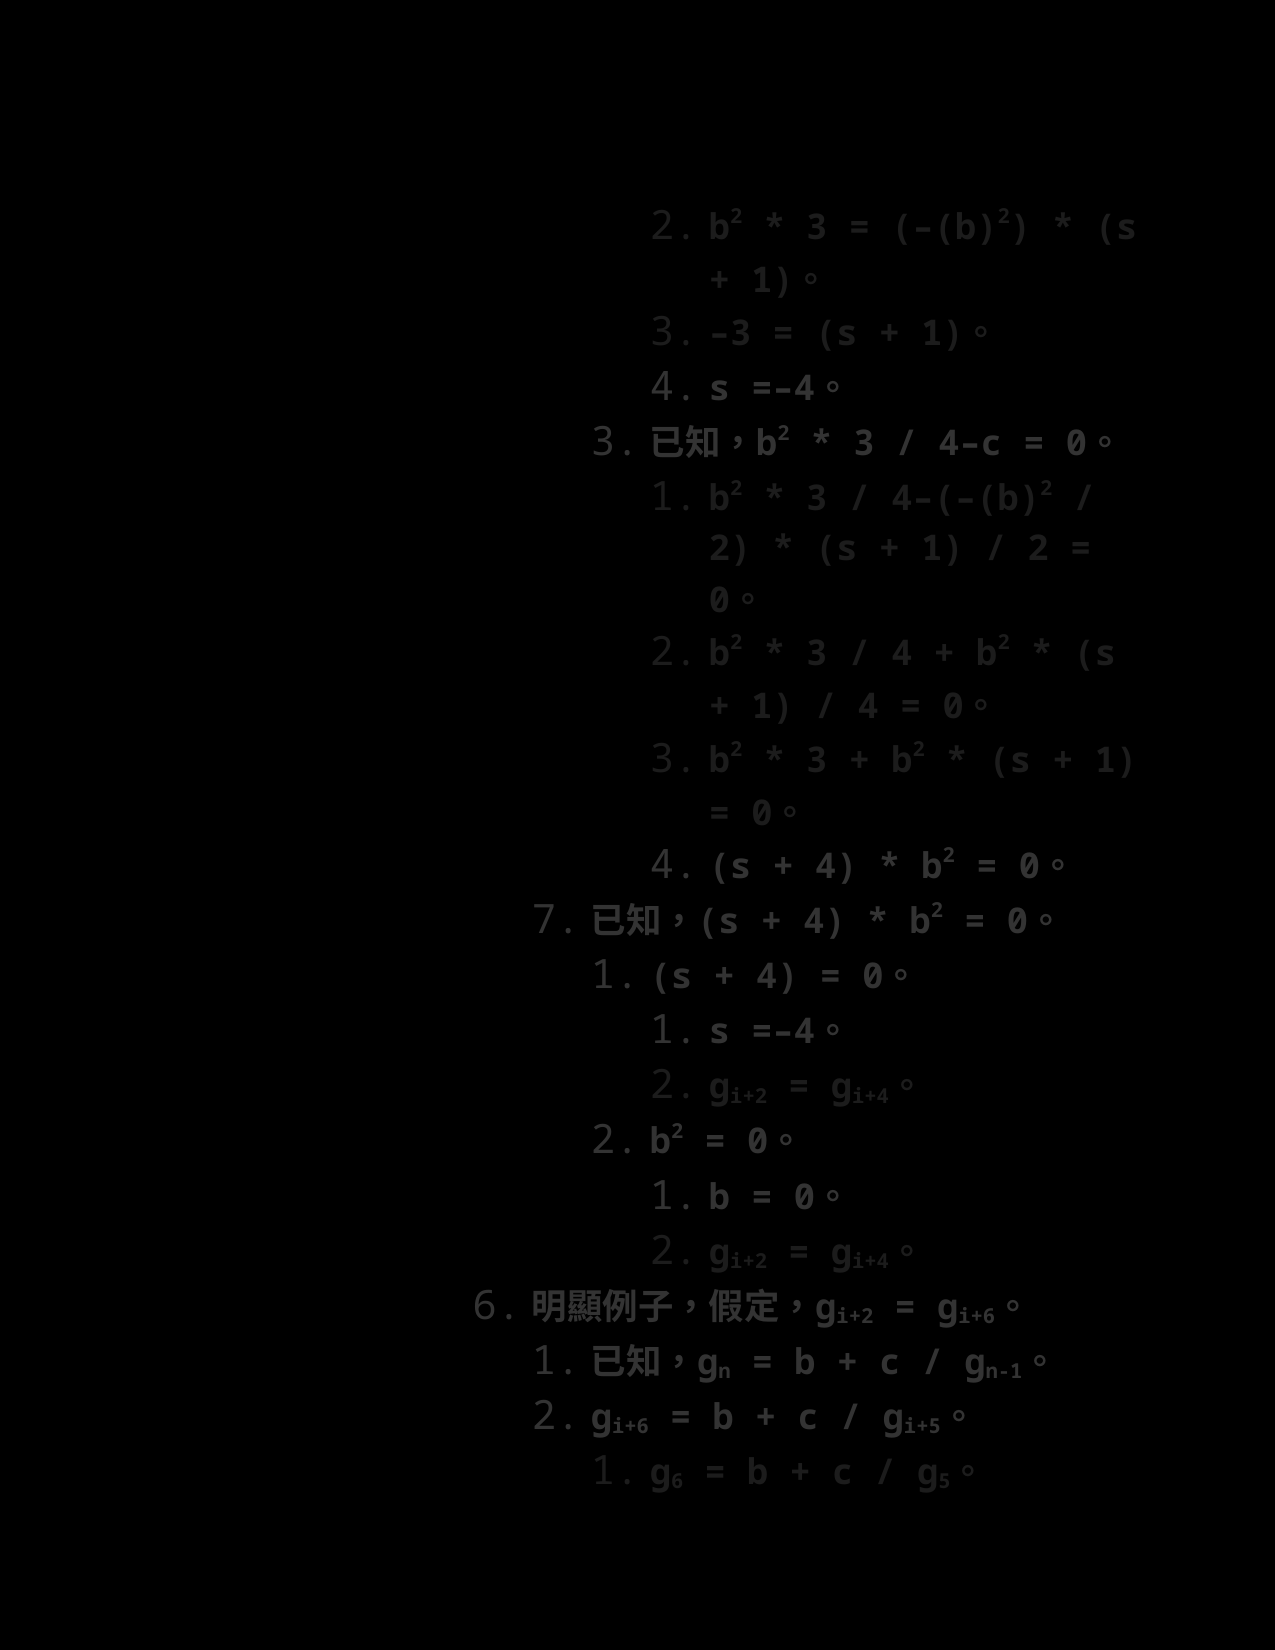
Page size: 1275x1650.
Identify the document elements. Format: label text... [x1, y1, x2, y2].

list 已知，(s + 4) * b2 = 0。 [532, 890, 1157, 945]
list b2 * 3 / 4–(–(b)2 / 2) * (s + 1) / 2 = 0。 [649, 468, 1157, 622]
list (s + 4) * b2 = 0。 [649, 835, 1157, 890]
list gi+2 = gi+4。 [649, 1221, 1157, 1276]
list (s + 4) = 0。 [591, 945, 1157, 1001]
list b = 0。 [649, 1166, 1157, 1221]
list b2 * 3 / 4 + b2 * (s + 1) / 4 = 0。 [649, 622, 1157, 729]
list b2 * 3 + b2 * (s + 1) = 0。 [649, 729, 1157, 835]
list gi+2 = gi+4。 [649, 1056, 1157, 1111]
list b2 * 3 = (–(b)2) * (s + 1)。 [649, 196, 1157, 302]
list s =–4。 [649, 1001, 1157, 1056]
list gi+6 = b + c / gi+5。 [532, 1386, 1157, 1441]
list 已知，gn = b + c / gn-1。 [532, 1331, 1157, 1386]
list b2 = 0。 [591, 1111, 1157, 1166]
list 明顯例子，假定，gi+2 = gi+6。 [472, 1276, 1157, 1331]
list s =–4。 [649, 357, 1157, 412]
list g6 = b + c / g5。 [591, 1441, 1157, 1496]
list 已知，b2 * 3 / 4–c = 0。 [591, 412, 1157, 468]
list –3 = (s + 1)。 [649, 302, 1157, 357]
